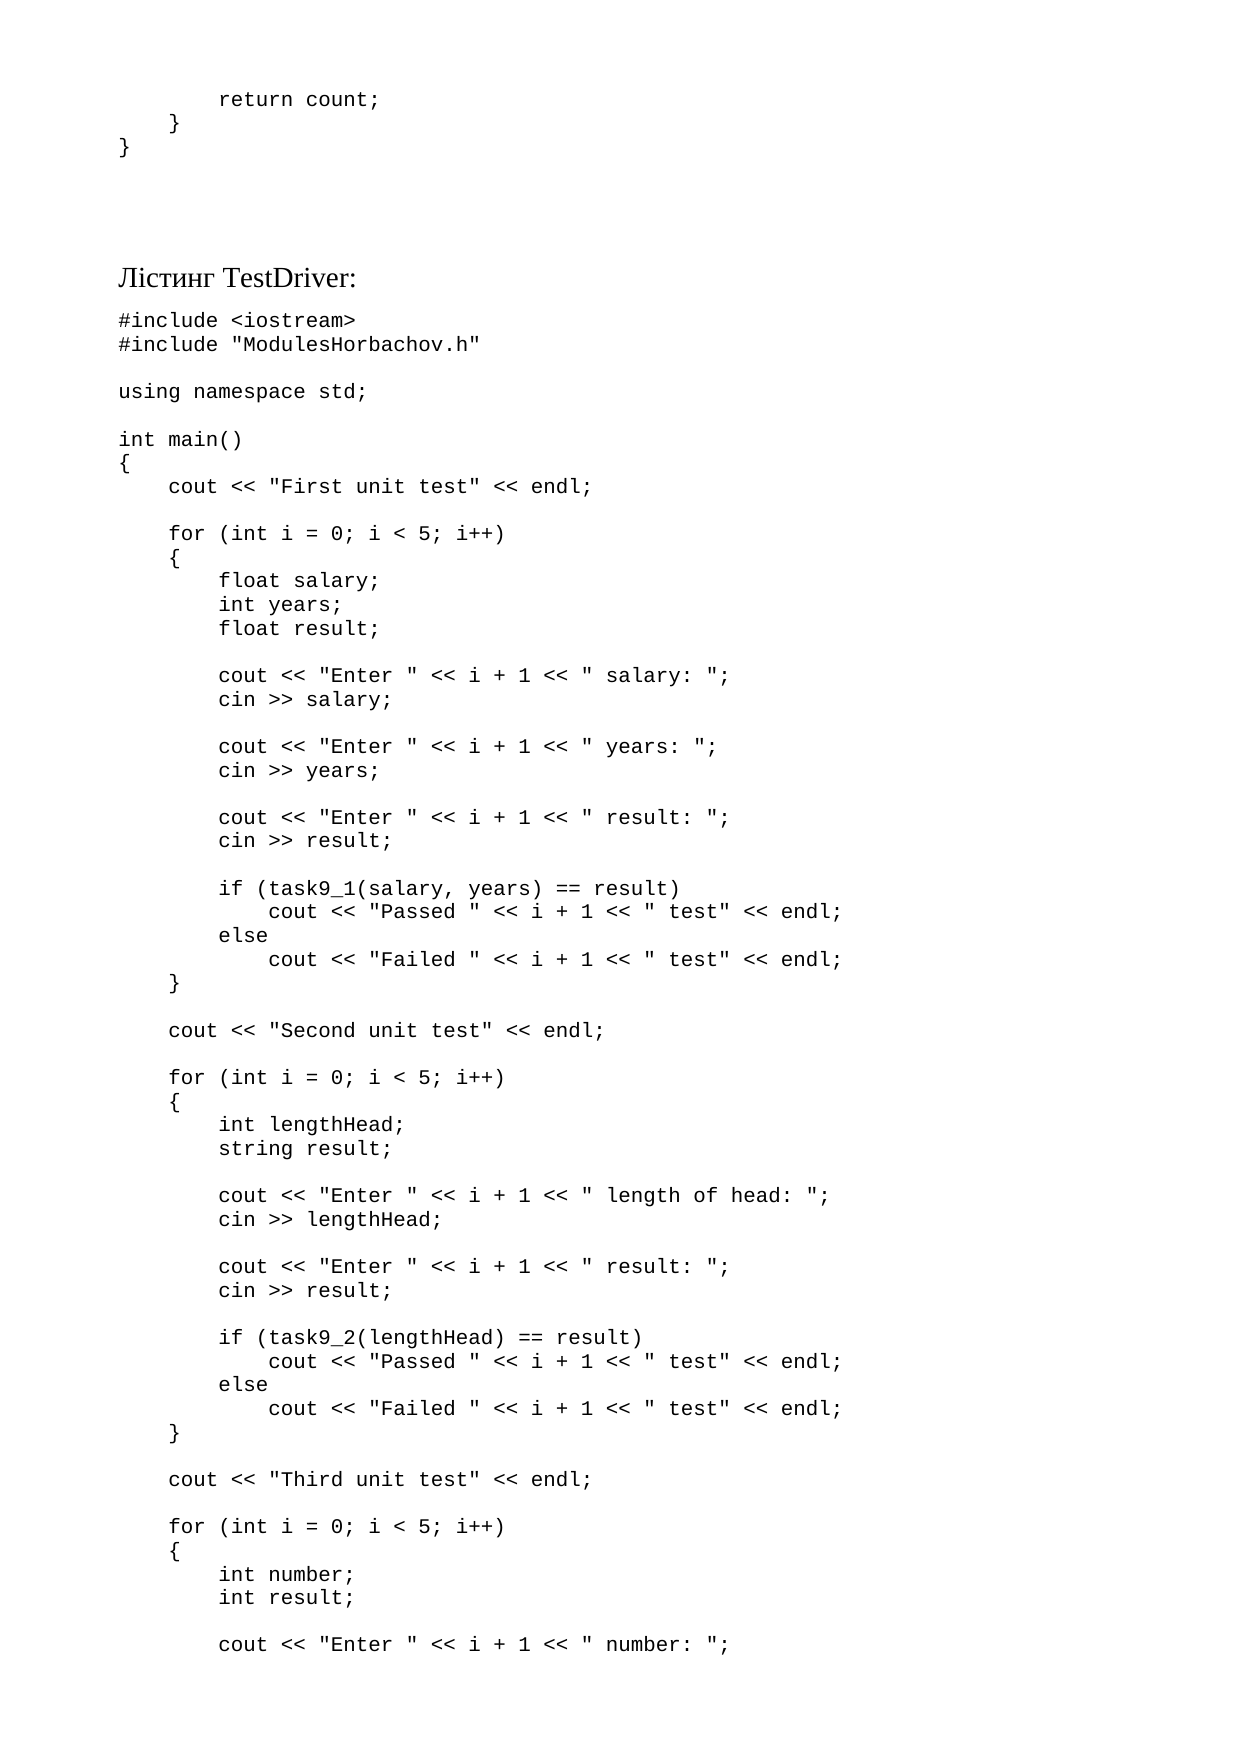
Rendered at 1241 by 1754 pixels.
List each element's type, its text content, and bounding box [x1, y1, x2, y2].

text int lengthHead; [118, 1114, 1152, 1138]
text cout << "Third unit test" << endl; [118, 1469, 1152, 1493]
text for (int i = 0; i < 5; i++) [118, 523, 1152, 547]
text } [118, 1422, 1152, 1445]
text return count; [118, 89, 1152, 112]
text else [118, 925, 1152, 949]
text { [118, 1091, 1152, 1114]
text cout << "Failed " << i + 1 << " test" << endl; [118, 949, 1152, 972]
text { [118, 547, 1152, 570]
text { [118, 1540, 1152, 1563]
text } [118, 136, 1152, 159]
text { [118, 452, 1152, 476]
text cout << "First unit test" << endl; [118, 476, 1152, 499]
text for (int i = 0; i < 5; i++) [118, 1067, 1152, 1091]
text if (task9_1(salary, years) == result) [118, 878, 1152, 901]
text int number; [118, 1563, 1152, 1587]
text } [118, 112, 1152, 136]
text float salary; [118, 570, 1152, 594]
text cout << "Enter " << i + 1 << " result: "; [118, 807, 1152, 831]
text cin >> result; [118, 1280, 1152, 1303]
text cout << "Enter " << i + 1 << " salary: "; [118, 665, 1152, 689]
text string result; [118, 1138, 1152, 1162]
text cout << "Passed " << i + 1 << " test" << endl; [118, 901, 1152, 925]
text cout << "Enter " << i + 1 << " number: "; [118, 1634, 1152, 1658]
text cout << "Enter " << i + 1 << " years: "; [118, 736, 1152, 759]
text using namespace std; [118, 381, 1152, 405]
text Лістинг TestDriver: [118, 260, 1152, 293]
text cin >> lengthHead; [118, 1209, 1152, 1232]
text for (int i = 0; i < 5; i++) [118, 1516, 1152, 1540]
text cin >> result; [118, 831, 1152, 854]
text cout << "Enter " << i + 1 << " length of head: "; [118, 1185, 1152, 1209]
text cout << "Second unit test" << endl; [118, 1020, 1152, 1043]
text } [118, 972, 1152, 996]
text #include "ModulesHorbachov.h" [118, 334, 1152, 358]
text int result; [118, 1587, 1152, 1611]
text #include <iostream> [118, 310, 1152, 334]
text if (task9_2(lengthHead) == result) [118, 1327, 1152, 1351]
text cout << "Enter " << i + 1 << " result: "; [118, 1256, 1152, 1280]
text int years; [118, 594, 1152, 618]
text cout << "Passed " << i + 1 << " test" << endl; [118, 1351, 1152, 1374]
text float result; [118, 618, 1152, 641]
text cin >> years; [118, 759, 1152, 783]
text int main() [118, 428, 1152, 452]
text cin >> salary; [118, 689, 1152, 712]
text cout << "Failed " << i + 1 << " test" << endl; [118, 1398, 1152, 1422]
text else [118, 1374, 1152, 1398]
